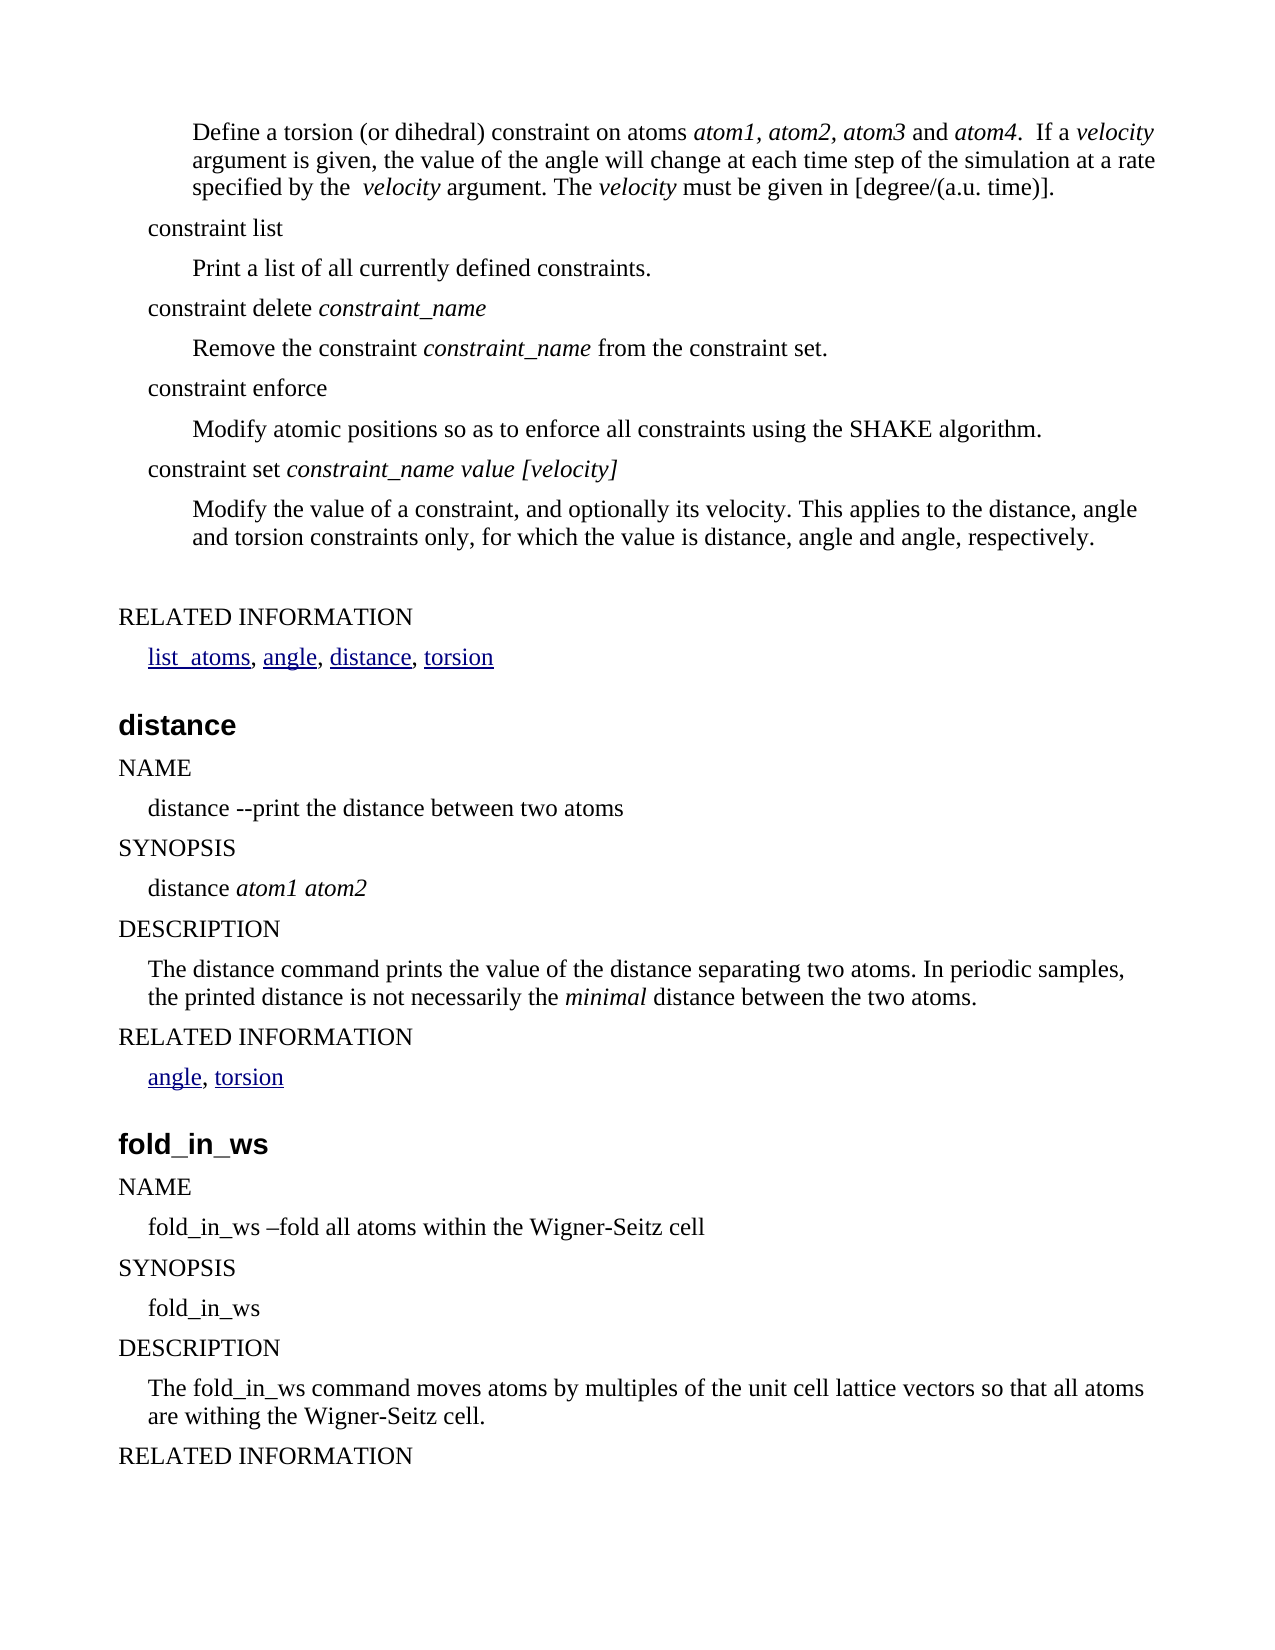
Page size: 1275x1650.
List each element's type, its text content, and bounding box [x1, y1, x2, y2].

subtitle distance [118, 709, 1157, 741]
text constraint list [148, 214, 1157, 241]
text constraint set constraint_name value [velocity] [148, 455, 1157, 483]
text constraint enforce [148, 374, 1157, 402]
text angle, torsion [148, 1063, 1157, 1091]
text DESCRIPTION [118, 915, 1157, 942]
text Modify atomic positions so as to enforce all constraints using the SHAKE algorithm. [192, 415, 1157, 442]
text Define a torsion (or dihedral) constraint on atoms atom1, atom2, atom3 and atom4. If a velocity argument is given, the value of the angle will change at each time step of the simulation at a rate specified by the velocity argument. The velocity must be given in [degree/(a.u. time)]. [192, 118, 1157, 201]
text NAME [118, 1173, 1157, 1201]
text Modify the value of a constraint, and optionally its velocity. This applies to the distance, angle and torsion constraints only, for which the value is distance, angle and angle, respectively. [192, 495, 1157, 551]
text distance --print the distance between two atoms [148, 794, 1157, 822]
text distance atom1 atom2 [148, 874, 1157, 902]
text Remove the constraint constraint_name from the constraint set. [192, 334, 1157, 362]
text NAME [118, 754, 1157, 782]
text fold_in_ws [148, 1294, 1157, 1322]
text The fold_in_ws command moves atoms by multiples of the unit cell lattice vectors so that all atoms are withing the Wigner-Seitz cell. [148, 1374, 1157, 1430]
text DESCRIPTION [118, 1334, 1157, 1362]
text The distance command prints the value of the distance separating two atoms. In periodic samples, the printed distance is not necessarily the minimal distance between the two atoms. [148, 955, 1157, 1010]
subtitle fold_in_ws [118, 1128, 1157, 1161]
text list_atoms, angle, distance, torsion [148, 643, 1157, 671]
text constraint delete constraint_name [148, 294, 1157, 322]
text fold_in_ws –fold all atoms within the Wigner-Seitz cell [148, 1213, 1157, 1241]
text SYNOPSIS [118, 834, 1157, 862]
text RELATED INFORMATION [118, 603, 1157, 631]
text SYNOPSIS [118, 1254, 1157, 1281]
text RELATED INFORMATION [118, 1442, 1157, 1470]
text RELATED INFORMATION [118, 1023, 1157, 1051]
text Print a list of all currently defined constraints. [192, 254, 1157, 282]
